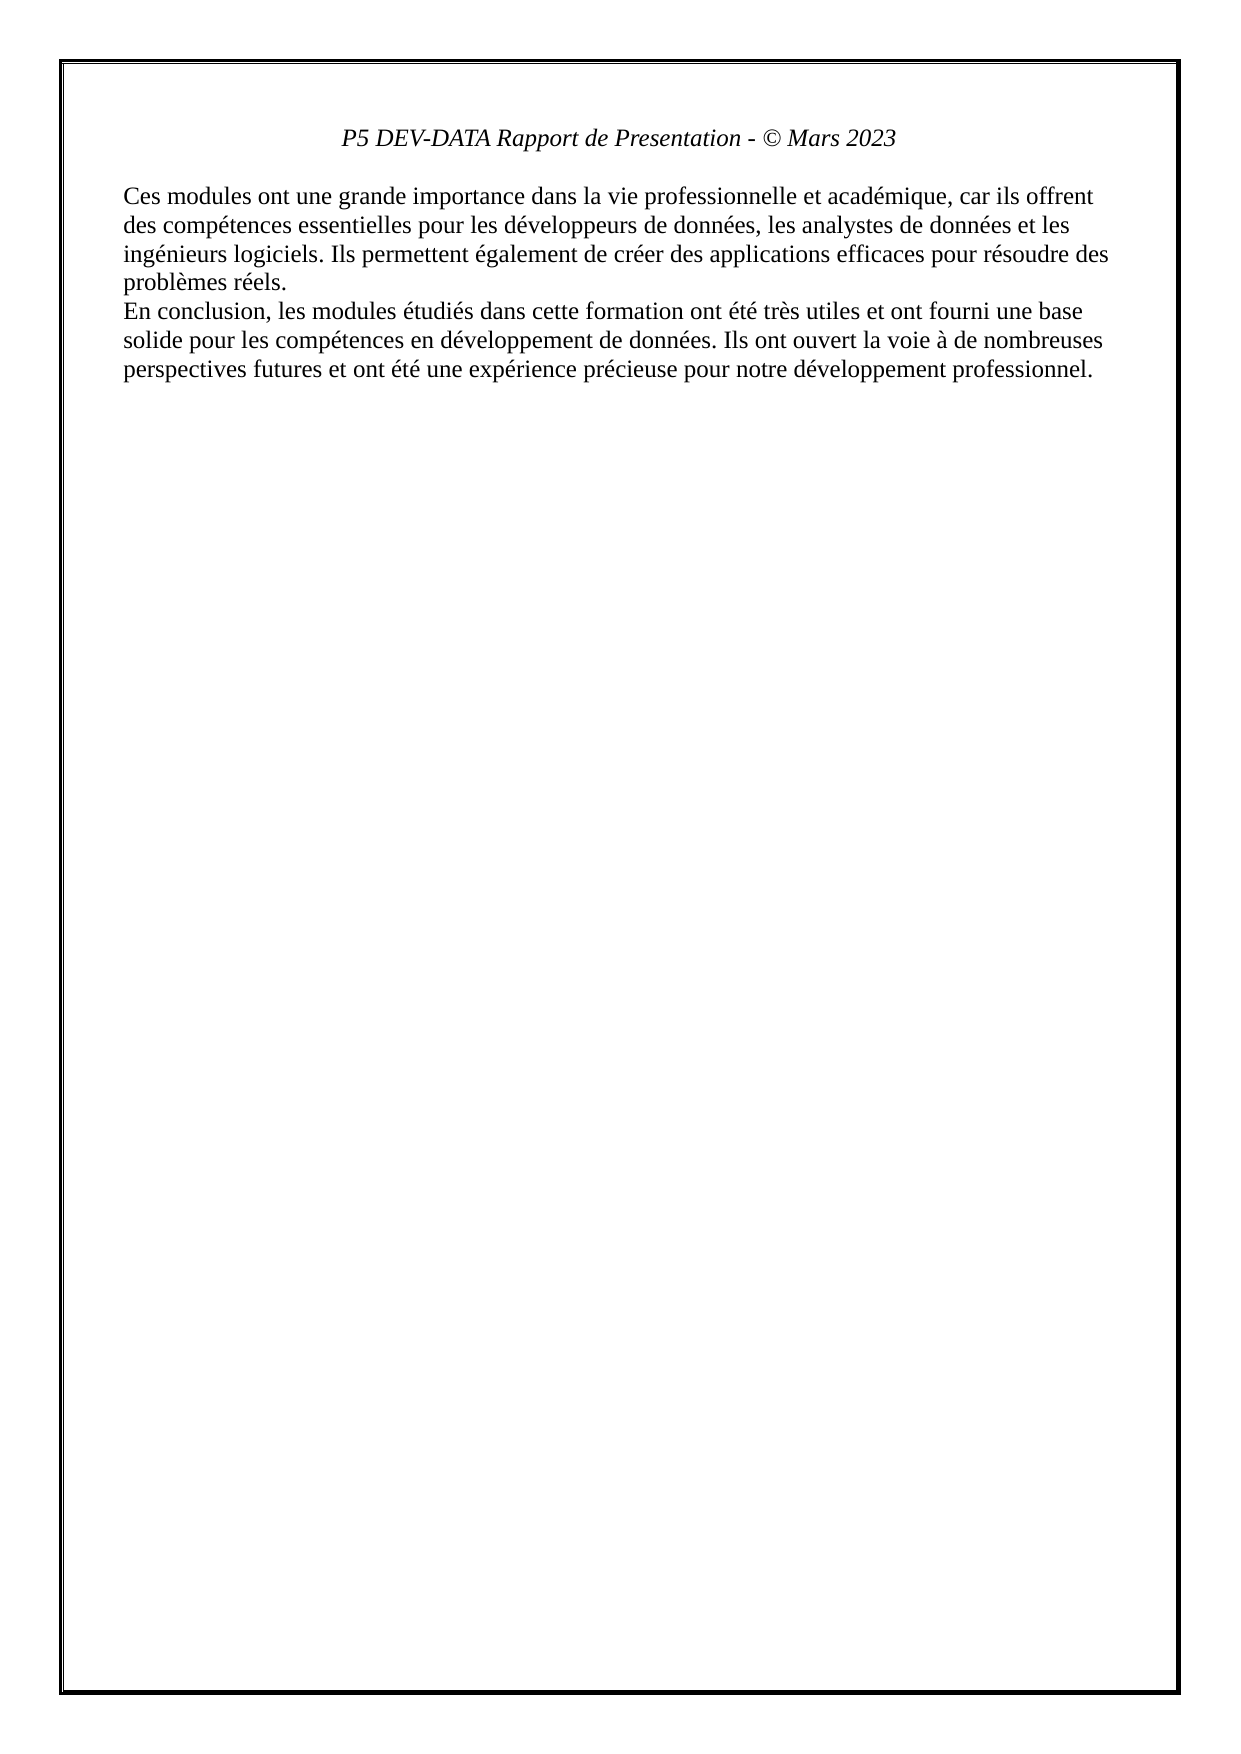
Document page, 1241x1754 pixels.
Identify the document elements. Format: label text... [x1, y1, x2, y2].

text Ces modules ont une grande importance dans la vie professionnelle et académique, car ils offrent des compétences essentielles pour les développeurs de données, les analystes de données et les ingénieurs logiciels. Ils permettent également de créer des applications efficaces pour résoudre des problèmes réels. [123, 181, 1117, 296]
text En conclusion, les modules étudiés dans cette formation ont été très utiles et ont fourni une base solide pour les compétences en développement de données. Ils ont ouvert la voie à de nombreuses perspectives futures et ont été une expérience précieuse pour notre développement professionnel. [123, 296, 1117, 382]
